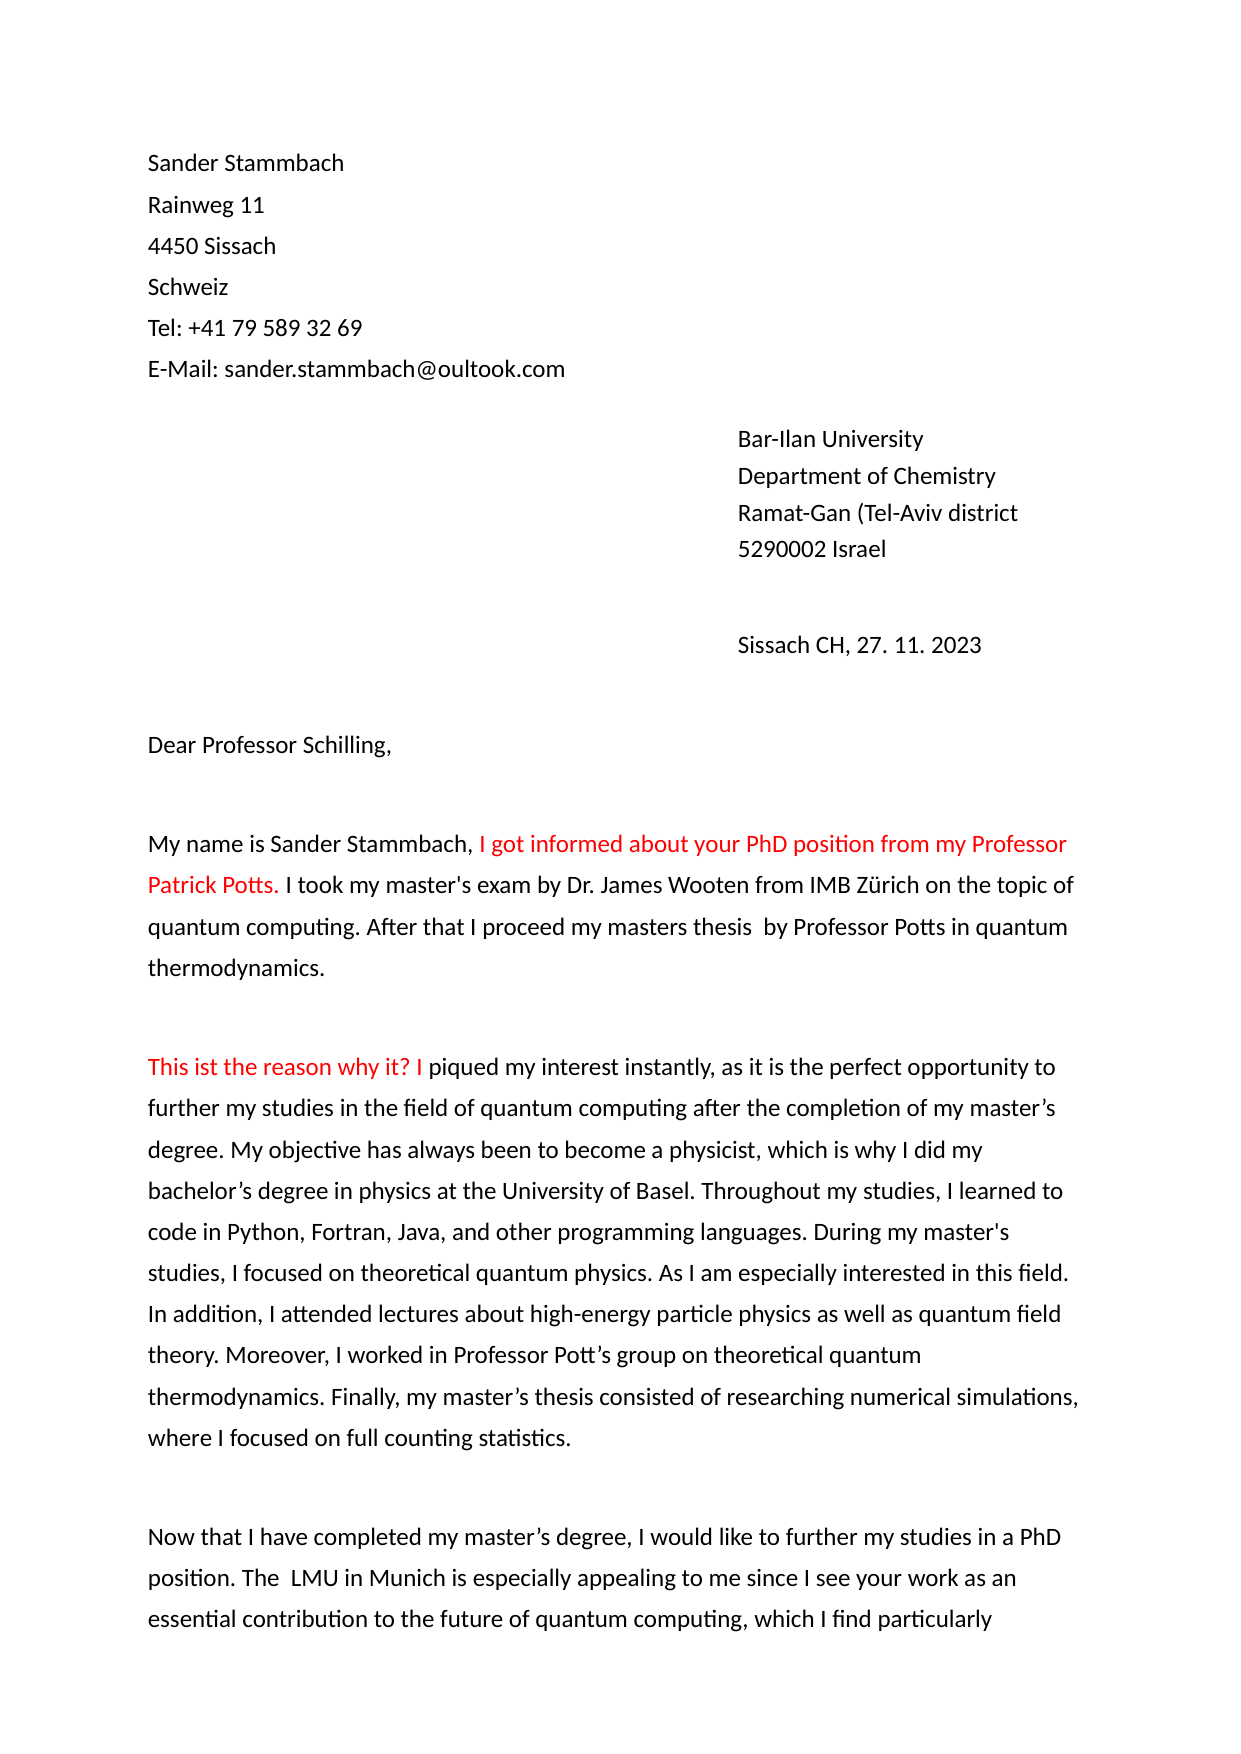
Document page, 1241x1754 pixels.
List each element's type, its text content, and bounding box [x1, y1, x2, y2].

text 4450 Sissach [148, 230, 1093, 260]
text Dear Professor Schilling, [148, 729, 1093, 759]
text Sissach CH, 27. 11. 2023 [664, 629, 1093, 660]
text E-Mail: sander.stammbach@oultook.com [148, 353, 1093, 384]
text This ist the reason why it? I piqued my interest instantly, as it is the perfect opportunity to further my studies in the field of quantum computing after the completion of my master’s degree. My objective has always been to become a physicist, which is why I did my bachelor’s degree in physics at the University of Basel. Throughout my studies, I learned to code in Python, Fortran, Java, and other programming languages. During my master's studies, I focused on theoretical quantum physics. As I am especially interested in this field. In addition, I attended lectures about high-energy particle physics as well as quantum field theory. Moreover, I worked in Professor Pott’s group on theoretical quantum thermodynamics. Finally, my master’s thesis consisted of researching numerical simulations, where I focused on full counting statistics. [148, 1051, 1093, 1452]
text 5290002 Israel [664, 533, 1093, 564]
text Now that I have completed my master’s degree, I would like to further my studies in a PhD position. The LMU in Munich is especially appealing to me since I see your work as an essential contribution to the future of quantum computing, which I find particularly [148, 1521, 1093, 1634]
text Sander Stammbach Rainweg 11 [148, 148, 1093, 219]
text My name is Sander Stammbach, I got informed about your PhD position from my Professor Patrick Potts. I took my master's exam by Dr. James Wooten from IMB Zürich on the topic of quantum computing. After that I proceed my masters thesis by Professor Potts in quantum thermodynamics. [148, 828, 1093, 982]
text Ramat-Gan (Tel-Aviv district [664, 497, 1093, 527]
text Department of Chemistry [664, 460, 1093, 491]
text Bar-Ilan University [664, 424, 1093, 454]
text Schweiz Tel: +41 79 589 32 69 [148, 271, 1093, 343]
